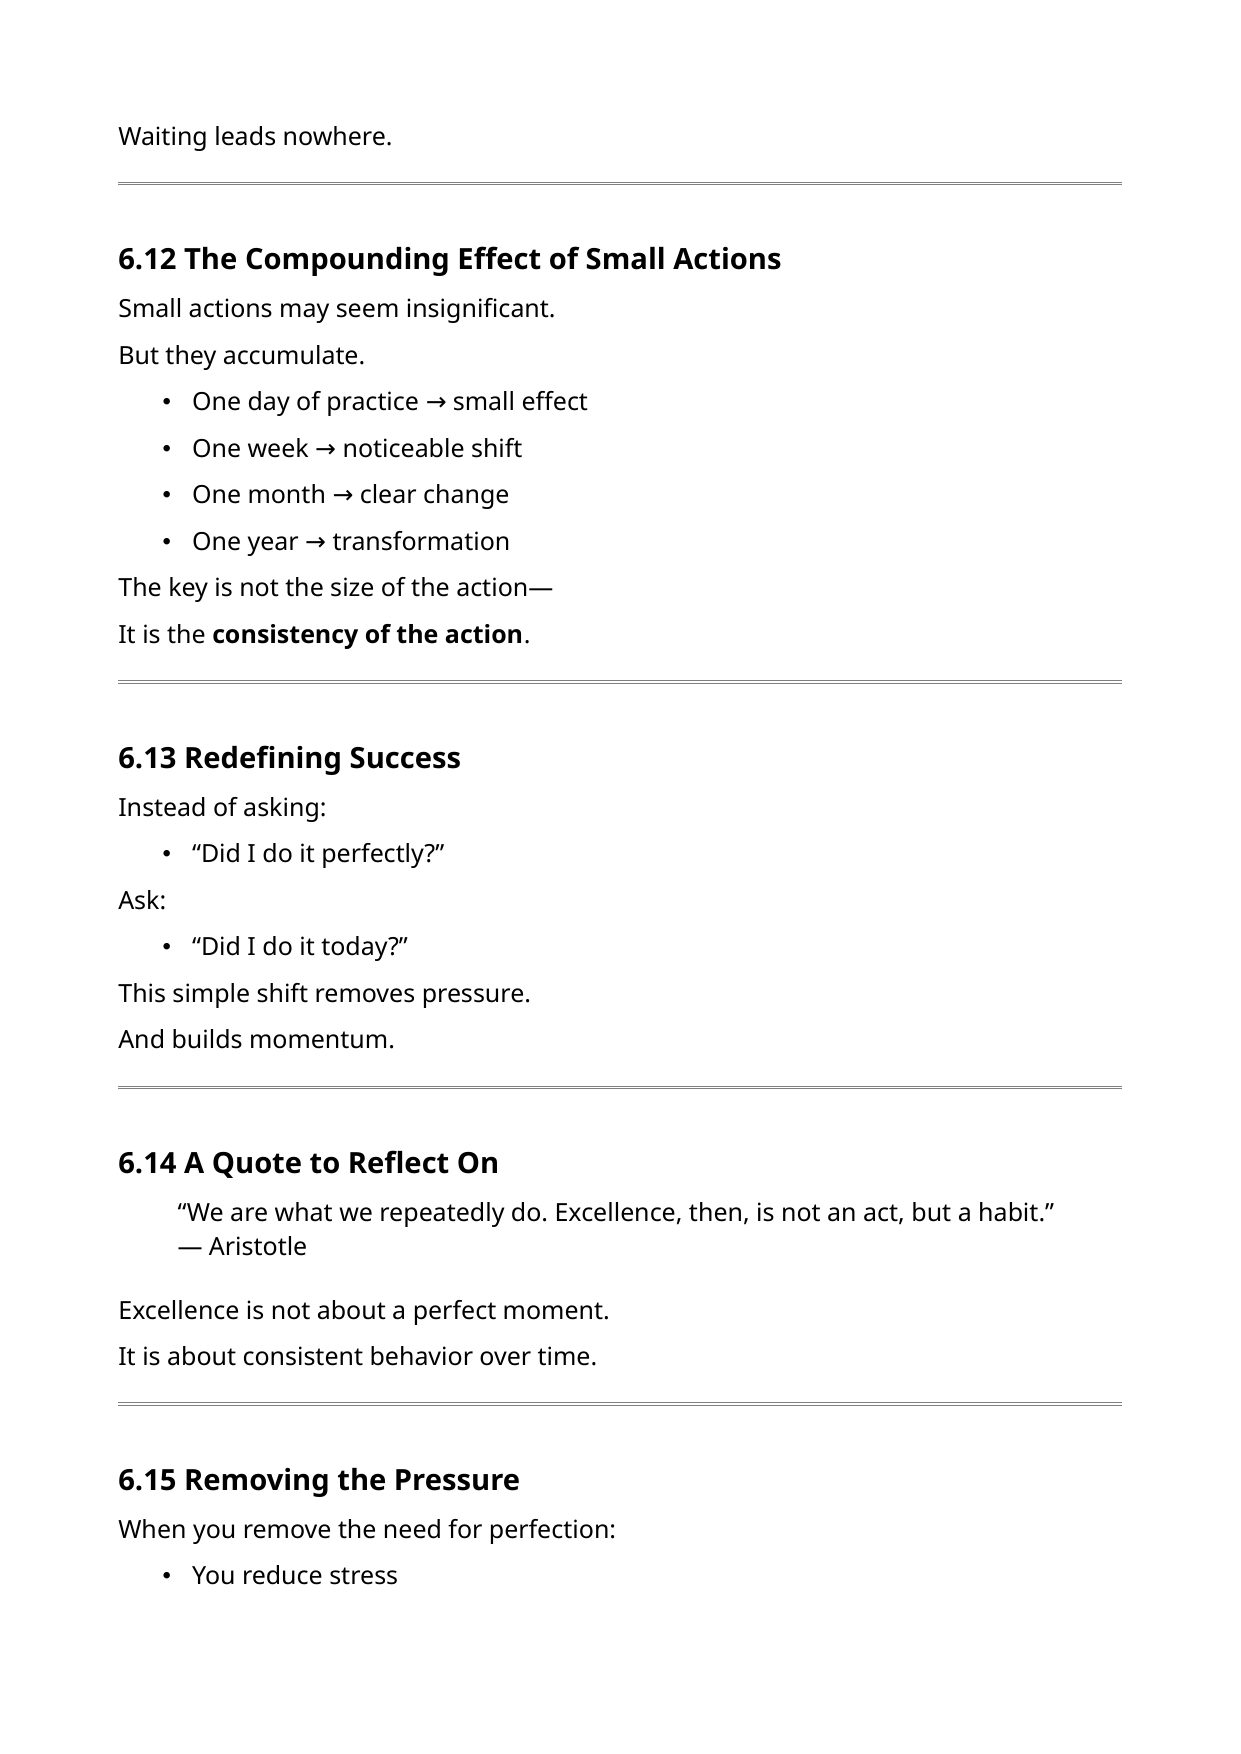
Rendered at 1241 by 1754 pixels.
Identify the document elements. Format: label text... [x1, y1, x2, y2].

text It is the consistency of the action. [118, 617, 1122, 651]
list “Did I do it today?” [162, 929, 1122, 963]
list One day of practice → small effect [162, 384, 1122, 418]
text When you remove the need for perfection: [118, 1511, 1122, 1546]
text Excellence is not about a perfect moment. [118, 1292, 1122, 1326]
subtitle 6.13 Redefining Success [118, 737, 1122, 777]
list One year → transformation [162, 523, 1122, 558]
list “Did I do it perfectly?” [162, 836, 1122, 870]
subtitle 6.14 A Quote to Reflect On [118, 1142, 1122, 1182]
text But they accumulate. [118, 337, 1122, 371]
text It is about consistent behavior over time. [118, 1339, 1122, 1373]
subtitle 6.12 The Compounding Effect of Small Actions [118, 238, 1122, 278]
list One month → clear change [162, 477, 1122, 511]
text Waiting leads nowhere. [118, 118, 1122, 152]
list You reduce stress [162, 1558, 1122, 1592]
text And builds momentum. [118, 1022, 1122, 1056]
list One week → noticeable shift [162, 430, 1122, 464]
text The key is not the size of the action— [118, 570, 1122, 604]
text This simple shift removes pressure. [118, 976, 1122, 1009]
text Small actions may seem insignificant. [118, 291, 1122, 325]
text Ask: [118, 882, 1122, 916]
text “We are what we repeatedly do. Excellence, then, is not an act, but a habit.” — Aristotle [177, 1195, 1063, 1263]
text Instead of asking: [118, 789, 1122, 823]
subtitle 6.15 Removing the Pressure [118, 1459, 1122, 1499]
